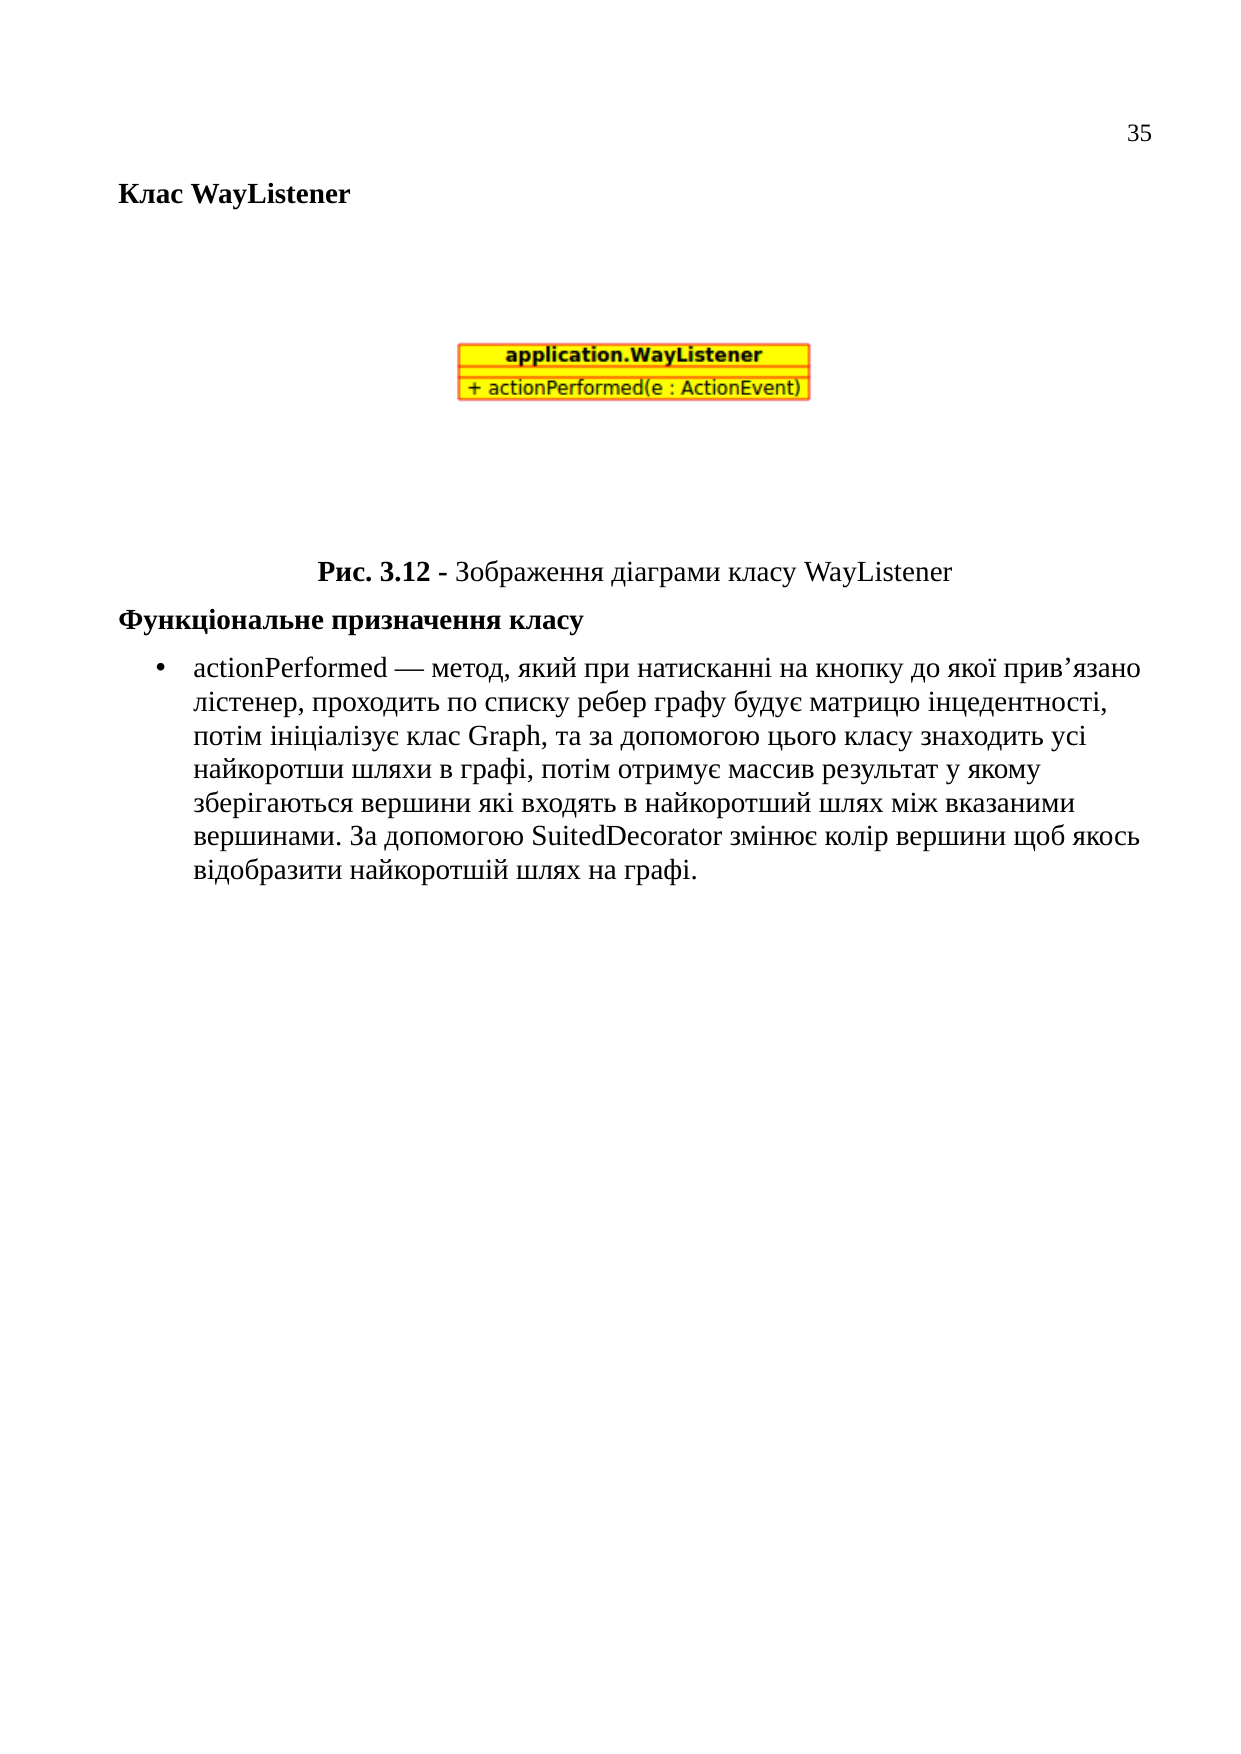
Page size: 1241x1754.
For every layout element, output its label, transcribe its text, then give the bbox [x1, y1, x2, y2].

picture [287, 224, 983, 555]
text Клас WayListener [118, 176, 1152, 210]
text Рис. 3.12 - Зображення діаграми класу WayListener [118, 224, 1152, 588]
list actionPerformed — метод, який при натисканні на кнопку до якої прив’язано лістенер, проходить по списку ребер графу будує матрицю інцедентності, потім ініціалізує клас Graph, та за допомогою цього класу знаходить усі найкоротши шляхи в графі, потім отримує массив результат у якому зберігаються вершини які входять в найкоротший шлях між вказаними вершинами. За допомогою SuitedDecorator змінює колір вершини щоб якось відобразити найкоротшій шлях на графі. [156, 650, 1152, 885]
text Функціональне призначення класу [118, 602, 1152, 636]
